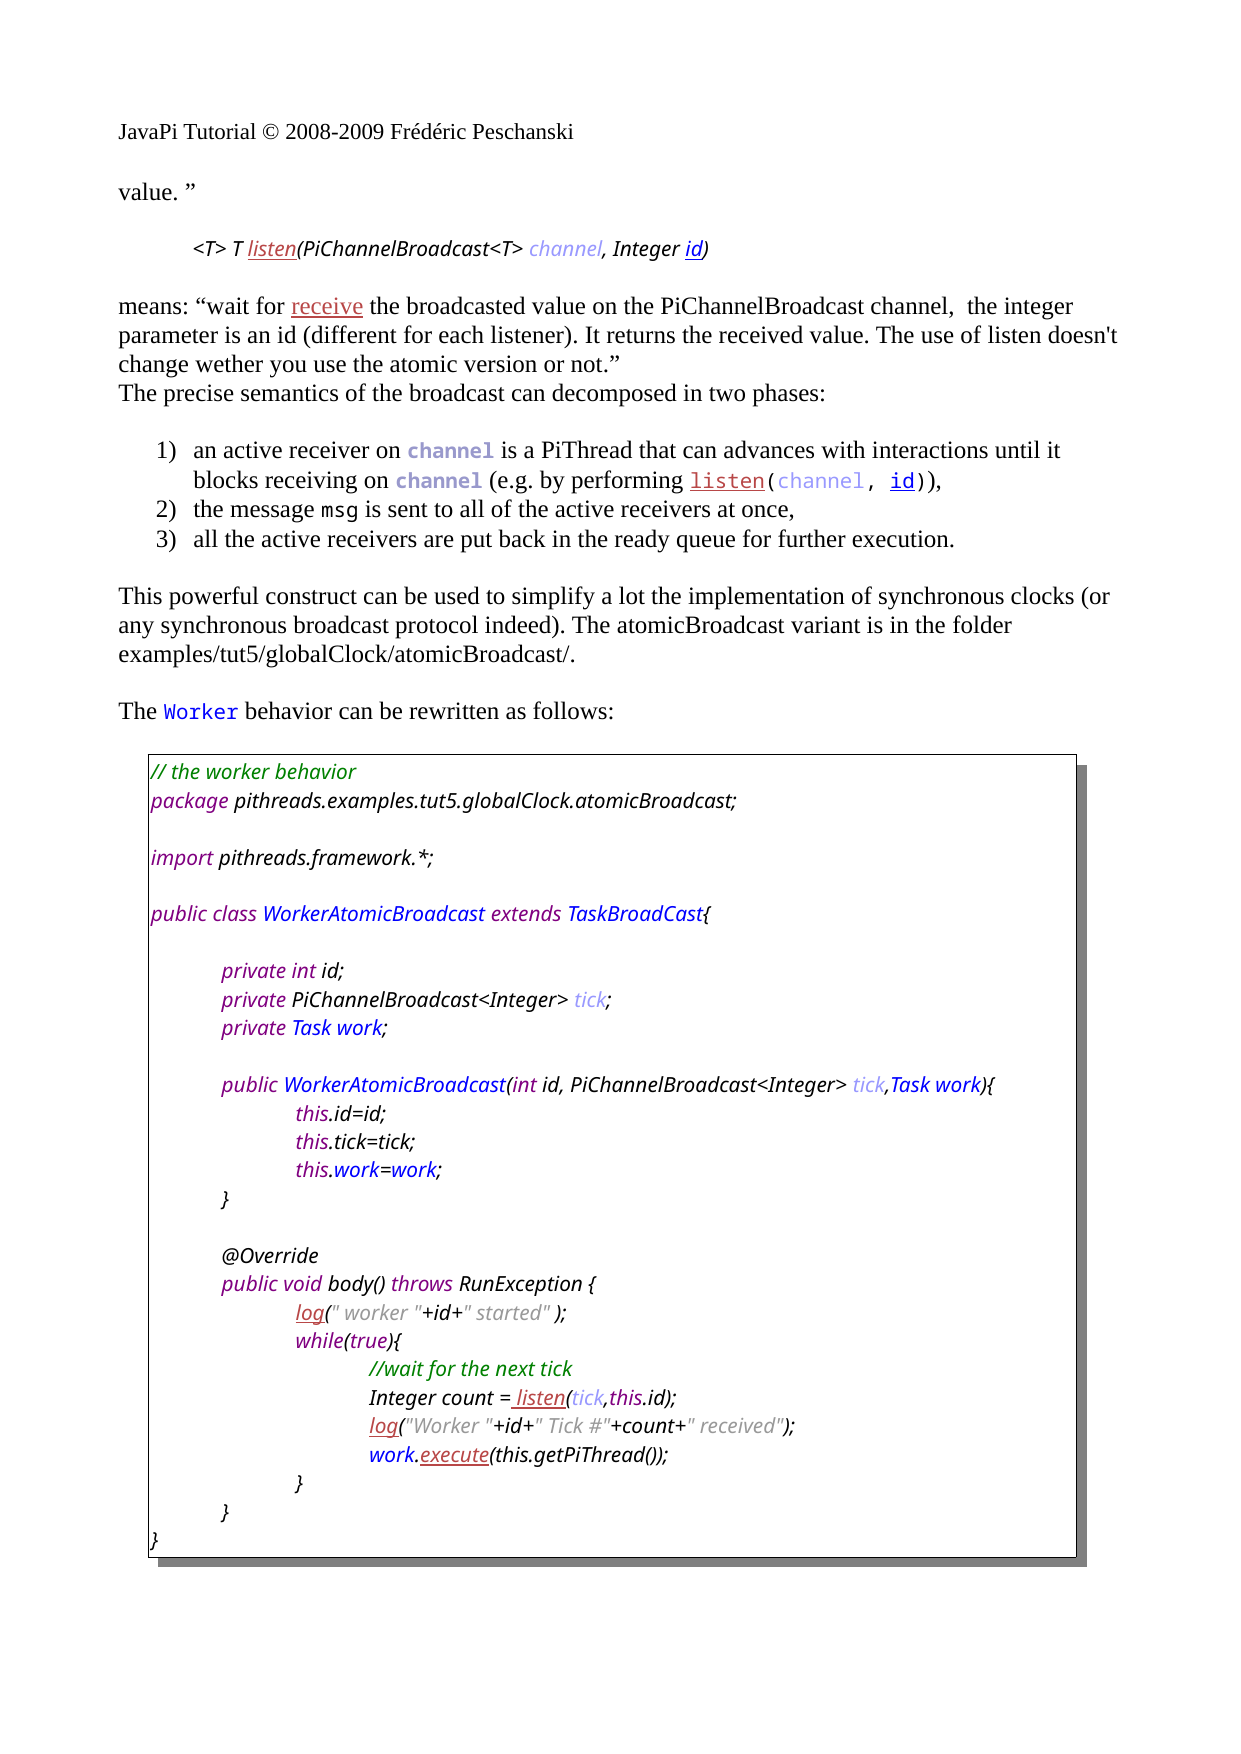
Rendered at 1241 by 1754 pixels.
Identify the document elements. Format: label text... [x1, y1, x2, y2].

text public WorkerAtomicBroadcast(int id, PiChannelBroadcast<Integer> tick,Task work){ [149, 1067, 1076, 1096]
text means: “wait for receive the broadcasted value on the PiChannelBroadcast channel, the integer parameter is an id (different for each listener). It returns the received value. The use of listen doesn't change wether you use the atomic version or not.” [118, 291, 1122, 378]
text private PiChannelBroadcast<Integer> tick; [149, 982, 1076, 1010]
text This powerful construct can be used to simplify a lot the implementation of synchronous clocks (or any synchronous broadcast protocol indeed). The atomicBroadcast variant is in the folder examples/tut5/globalClock/atomicBroadcast/. [118, 581, 1122, 667]
list all the active receivers are put back in the ready queue for further execution. [156, 524, 1122, 552]
text } [149, 1181, 1076, 1212]
text public class WorkerAtomicBroadcast extends TaskBroadCast{ [149, 897, 1076, 928]
text private Task work; [149, 1010, 1076, 1042]
list an active receiver on channel is a PiThread that can advances with interactions until it blocks receiving on channel (e.g. by performing listen(channel, id)), [156, 435, 1122, 494]
text value. ” [118, 177, 1122, 206]
text Integer count = listen(tick,this.id); [149, 1380, 1076, 1408]
text this.tick=tick; [149, 1124, 1076, 1152]
text @Override [149, 1238, 1076, 1266]
text this.work=work; [149, 1152, 1076, 1181]
list the message msg is sent to all of the active receivers at once, [156, 494, 1122, 524]
text while(true){ [149, 1323, 1076, 1352]
text } [149, 1465, 1076, 1494]
text work.execute(this.getPiThread()); [149, 1437, 1076, 1465]
text this.id=id; [149, 1096, 1076, 1124]
text import pithreads.framework.*; [149, 840, 1076, 871]
text log("Worker "+id+" Tick #"+count+" received"); [149, 1408, 1076, 1437]
text The precise semantics of the broadcast can decomposed in two phases: [118, 378, 1122, 406]
text package pithreads.examples.tut5.globalClock.atomicBroadcast; [149, 783, 1076, 814]
text // the worker behavior [149, 755, 1076, 783]
text private int id; [149, 953, 1076, 982]
text <T> T listen(PiChannelBroadcast<T> channel, Integer id) [118, 234, 1122, 263]
text public void body() throws RunException { [149, 1266, 1076, 1295]
text //wait for the next tick [149, 1352, 1076, 1380]
text } [149, 1522, 1076, 1557]
text The Worker behavior can be rewritten as follows: [118, 696, 1122, 726]
text } [149, 1494, 1076, 1522]
text log(" worker "+id+" started" ); [149, 1295, 1076, 1323]
